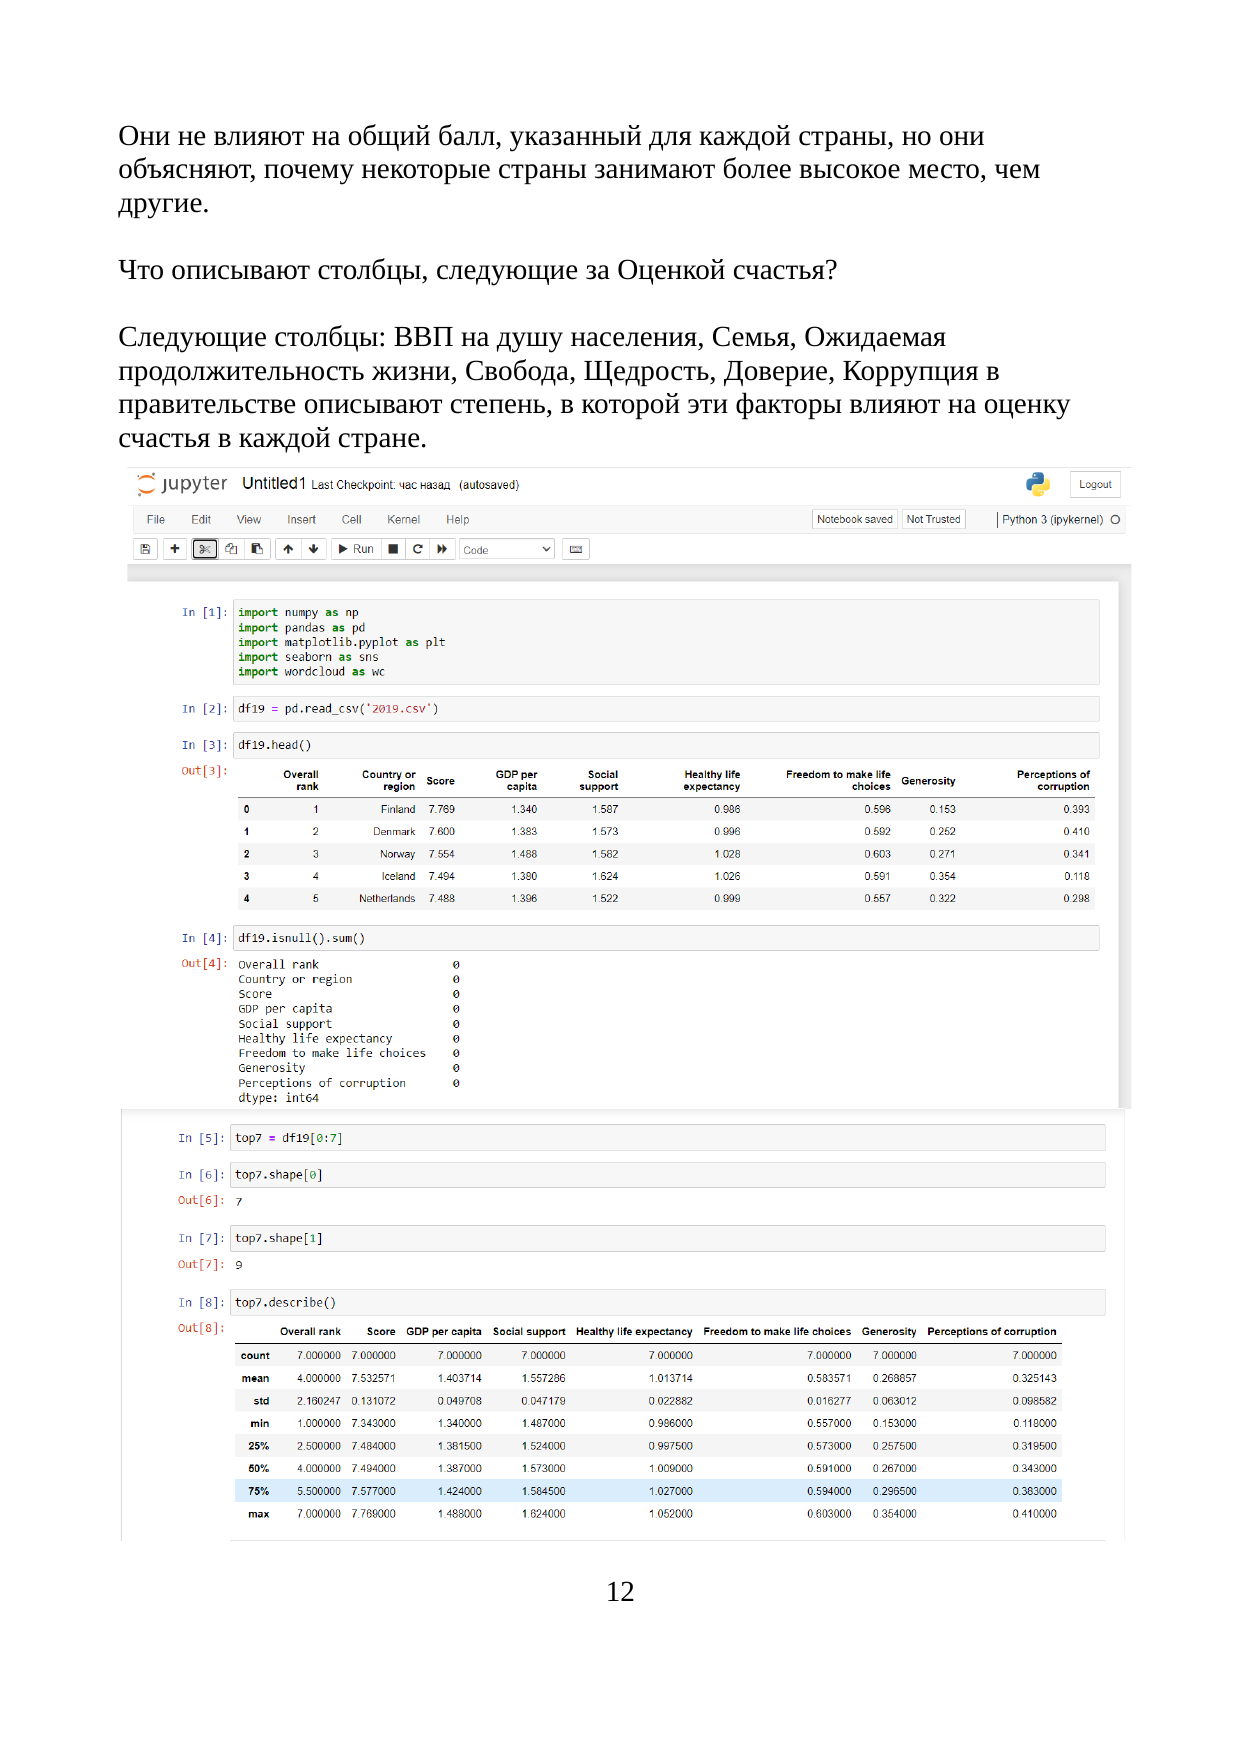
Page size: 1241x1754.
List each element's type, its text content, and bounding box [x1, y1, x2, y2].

text Они не влияют на общий балл, указанный для каждой страны, но они объясняют, почему некоторые страны занимают более высокое место, чем другие. Что описывают столбцы, следующие за Оценкой счастья? Следующие столбцы: ВВП на душу населения, Семья, Ожидаемая продолжительность жизни, Свобода, Щедрость, Доверие, Коррупция в правительстве описывают степень, в которой эти факторы влияют на оценку счастья в каждой стране. [118, 118, 1122, 453]
text 12 [118, 493, 1122, 1607]
picture [120, 466, 1132, 1541]
